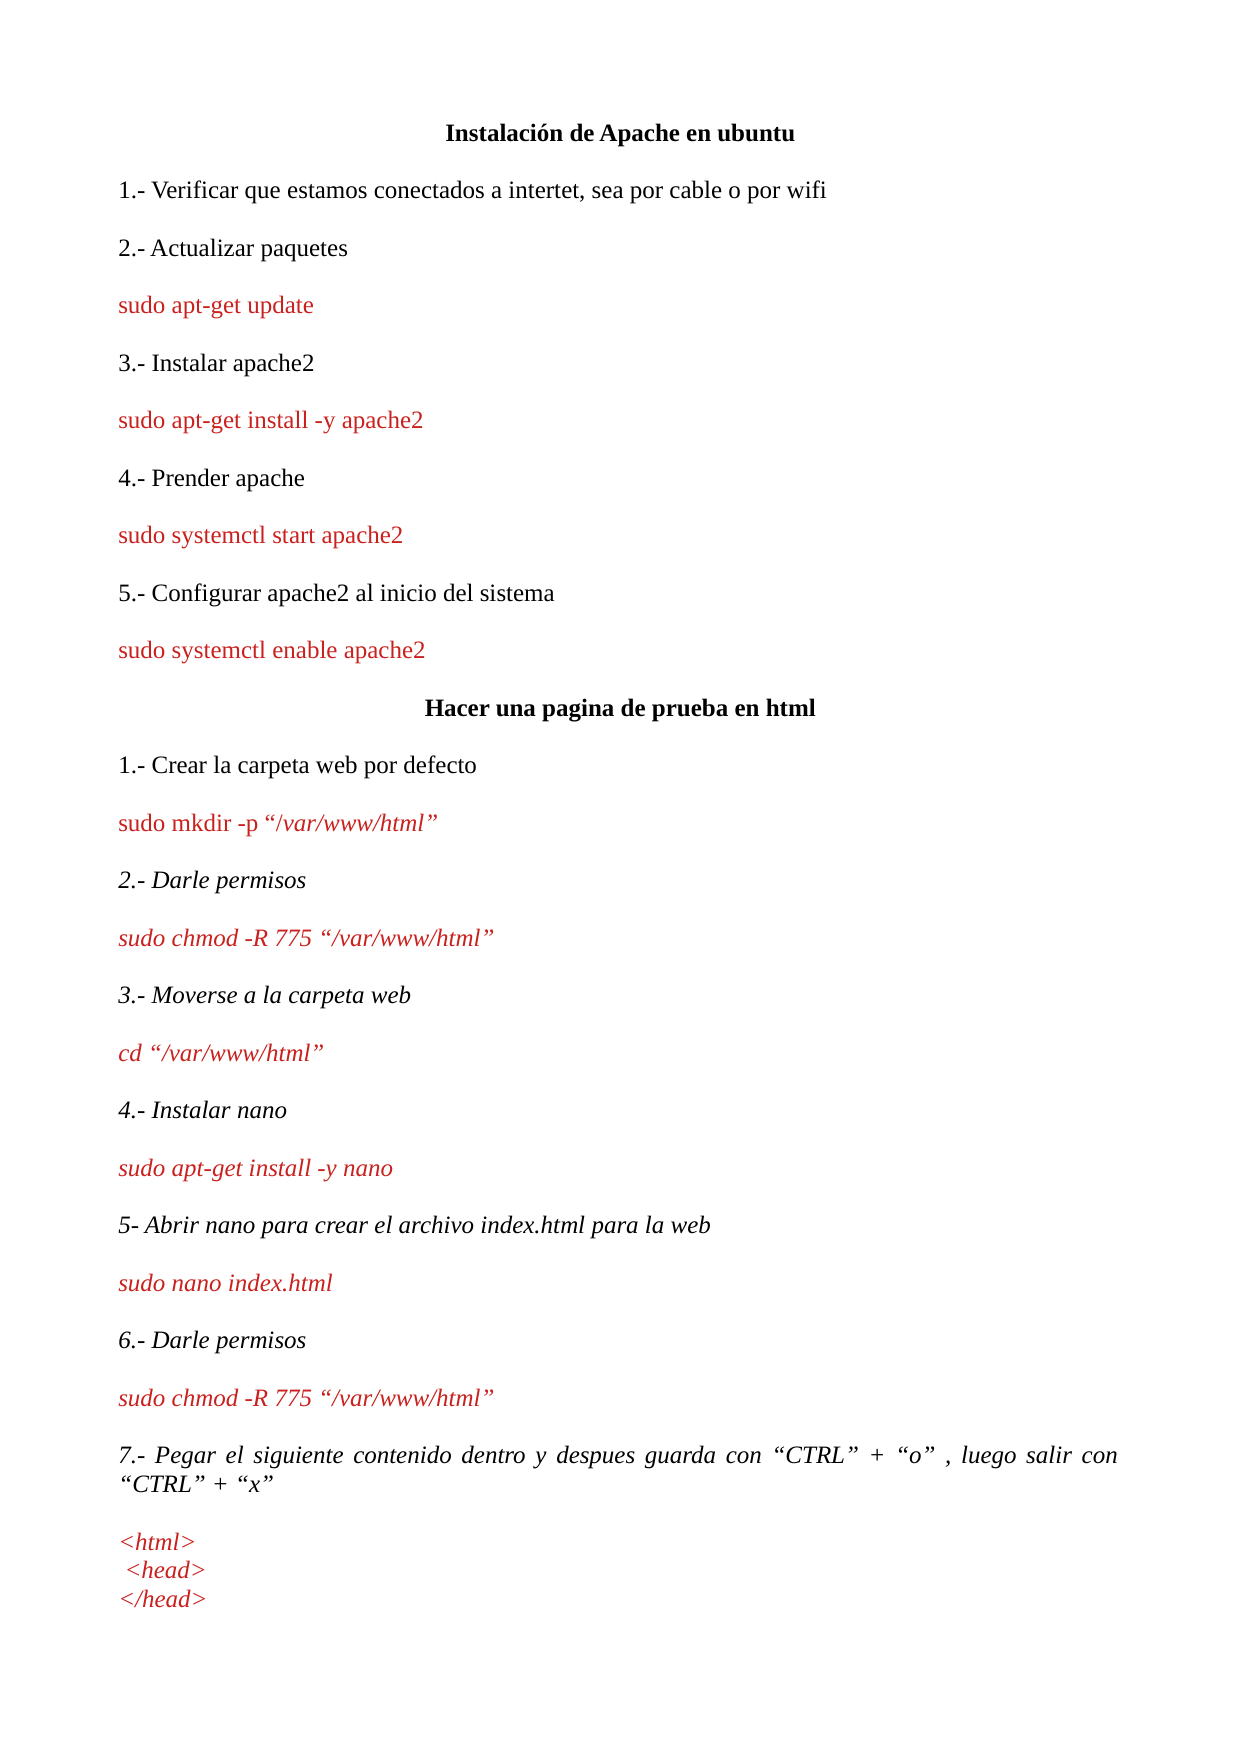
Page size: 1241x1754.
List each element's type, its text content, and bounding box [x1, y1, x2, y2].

text 4.- Prender apache [118, 463, 1122, 492]
text Hacer una pagina de prueba en html [118, 693, 1122, 722]
text sudo systemctl enable apache2 [118, 636, 1122, 664]
text 1.- Verificar que estamos conectados a intertet, sea por cable o por wifi [118, 176, 1122, 204]
text <html> [118, 1527, 1122, 1556]
text 2.- Actualizar paquetes [118, 233, 1122, 262]
text Instalación de Apache en ubuntu [118, 118, 1122, 147]
text 2.- Darle permisos [118, 866, 1122, 894]
text sudo chmod -R 775 “/var/www/html” [118, 1383, 1122, 1412]
text sudo nano index.html [118, 1268, 1122, 1297]
text sudo apt-get install -y apache2 [118, 406, 1122, 434]
text 5- Abrir nano para crear el archivo index.html para la web [118, 1211, 1122, 1239]
text 3.- Moverse a la carpeta web [118, 981, 1122, 1009]
text sudo systemctl start apache2 [118, 521, 1122, 549]
text </head> [118, 1584, 1122, 1613]
text sudo chmod -R 775 “/var/www/html” [118, 923, 1122, 952]
text sudo mkdir -p “/var/www/html” [118, 808, 1122, 837]
text 7.- Pegar el siguiente contenido dentro y despues guarda con “CTRL” + “o” , luego salir con “CTRL” + “x” [118, 1441, 1122, 1498]
text cd “/var/www/html” [118, 1038, 1122, 1067]
text sudo apt-get update [118, 291, 1122, 319]
text 4.- Instalar nano [118, 1096, 1122, 1124]
text sudo apt-get install -y nano [118, 1153, 1122, 1182]
text 1.- Crear la carpeta web por defecto [118, 751, 1122, 779]
text 3.- Instalar apache2 [118, 348, 1122, 377]
text <head> [118, 1556, 1122, 1584]
text 6.- Darle permisos [118, 1326, 1122, 1354]
text 5.- Configurar apache2 al inicio del sistema [118, 578, 1122, 607]
